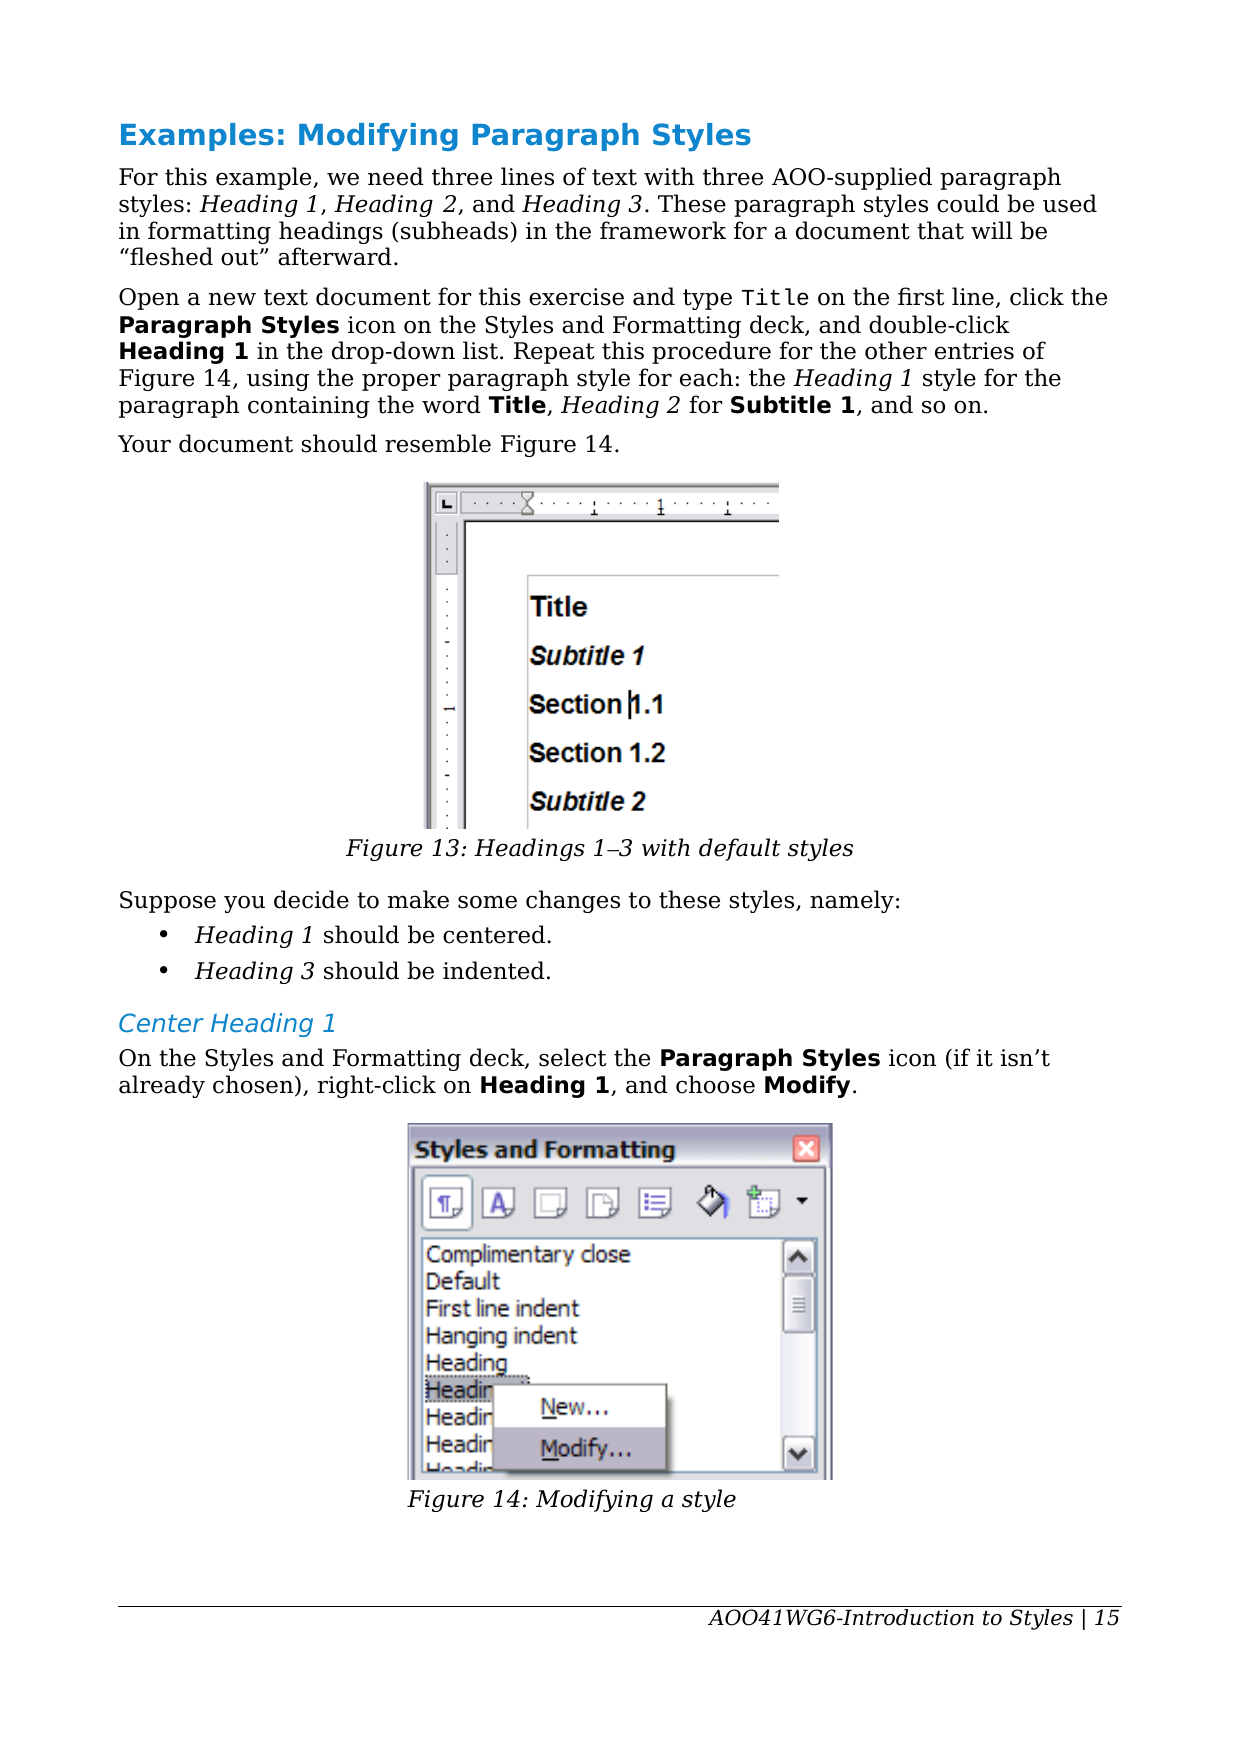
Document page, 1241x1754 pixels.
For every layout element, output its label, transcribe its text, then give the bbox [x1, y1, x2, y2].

text For this example, we need three lines of text with three AOO-supplied paragraph styles: Heading 1, Heading 2, and Heading 3. These paragraph styles could be used in formatting headings (subheads) in the framework for a document that will be “fleshed out” afterward. [118, 164, 1122, 271]
list Suppose you decide to make some changes to these styles, namely: [118, 888, 1122, 914]
subtitle Examples: Modifying Paragraph Styles [118, 118, 1122, 152]
picture [407, 1123, 833, 1480]
list Heading 3 should be indented. [156, 956, 1122, 985]
text On the Styles and Formatting deck, select the Paragraph Styles icon (if it isn’t already chosen), right-click on Heading 1, and choose Modify. [118, 1045, 1122, 1098]
subtitle Center Heading 1 [118, 1009, 1122, 1039]
text Open a new text document for this exercise and type Title on the first line, click the Paragraph Styles icon on the Styles and Formatting deck, and double-click Heading 1 in the drop-down list. Repeat this procedure for the other entries of Figure 14, using the proper paragraph style for each: the Heading 1 style for the paragraph containing the word Title, Heading 2 for Subtitle 1, and so on. [118, 284, 1122, 418]
text Figure 14: Modifying a style [408, 1486, 833, 1513]
text Your document should resemble Figure 14. [118, 431, 1122, 458]
text Figure 13: Headings 1–3 with default styles [327, 835, 876, 861]
picture [423, 482, 779, 829]
list Heading 1 should be centered. [156, 921, 1122, 950]
